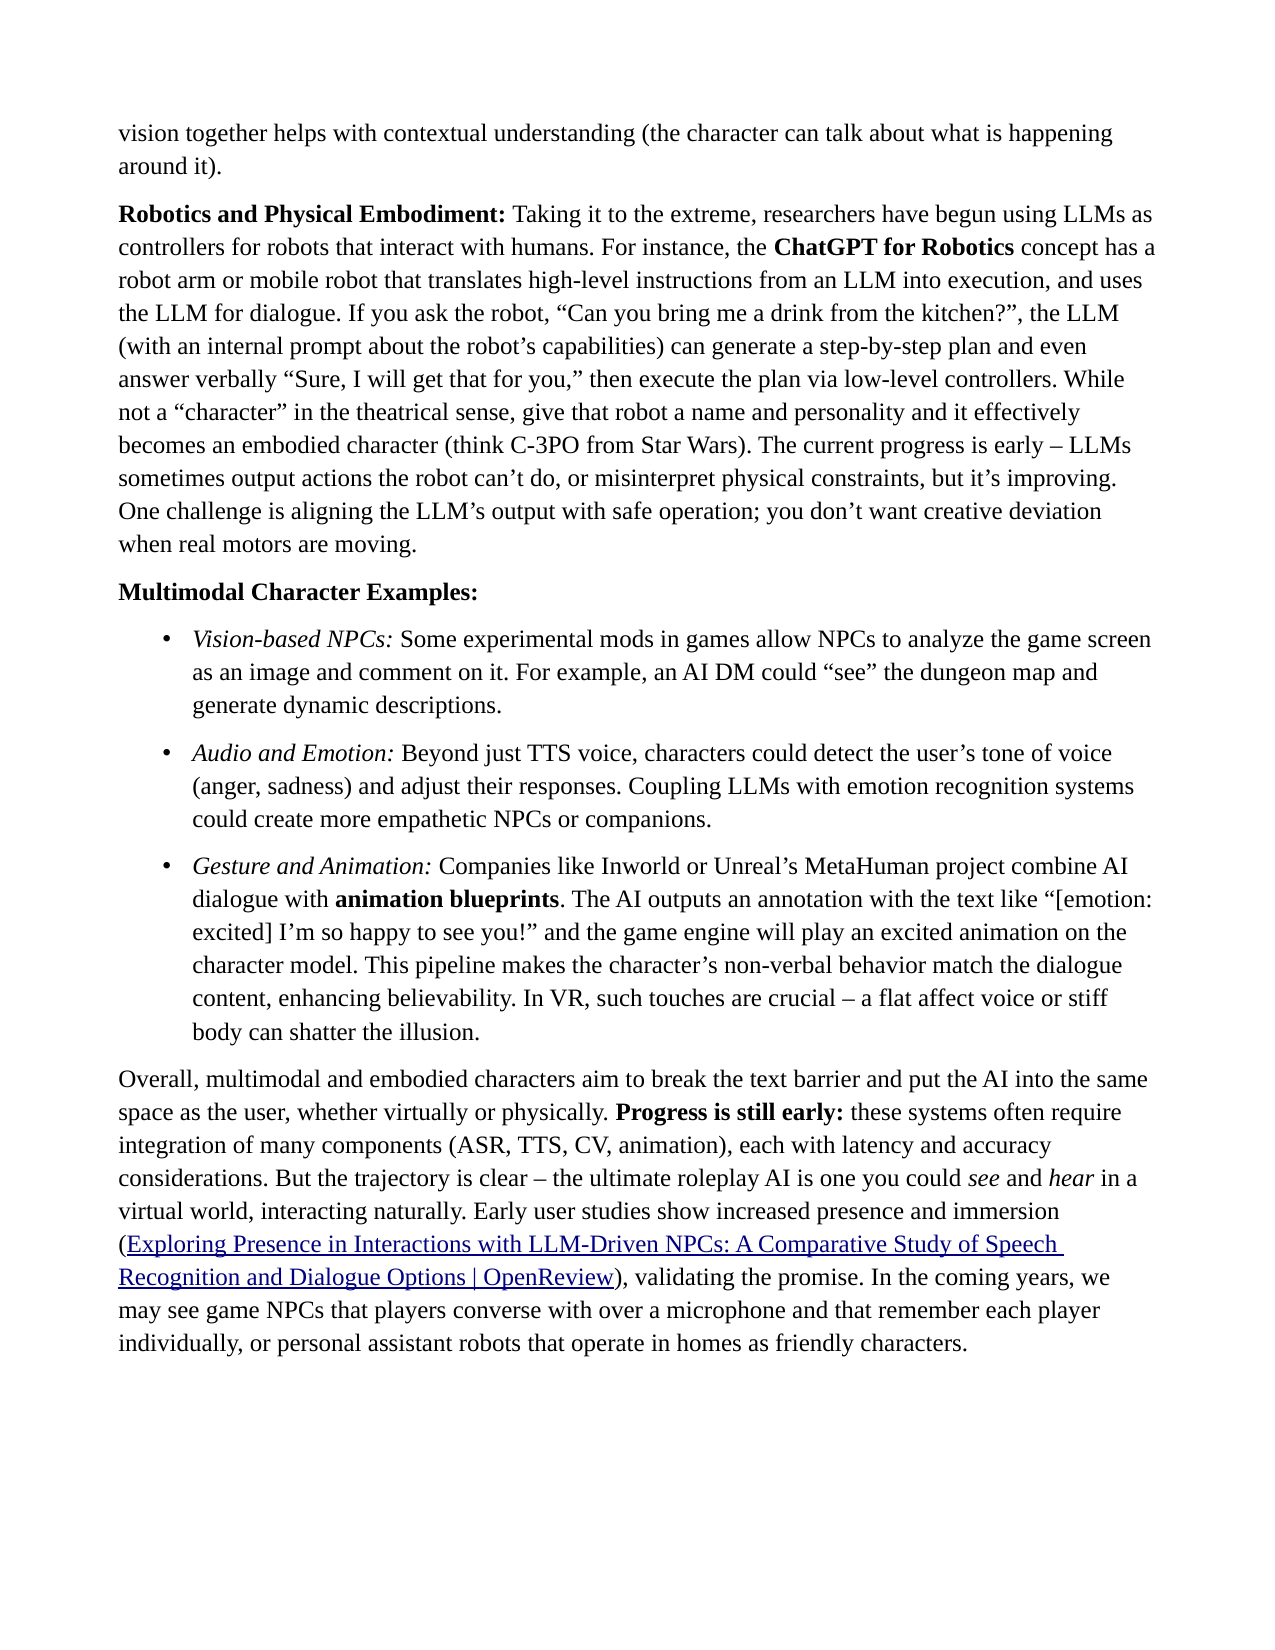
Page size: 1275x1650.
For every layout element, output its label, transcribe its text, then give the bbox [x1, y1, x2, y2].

list Gesture and Animation: Companies like Inworld or Unreal’s MetaHuman project combine AI dialogue with animation blueprints. The AI outputs an annotation with the text like “[emotion: excited] I’m so happy to see you!” and the game engine will play an excited animation on the character model. This pipeline makes the character’s non-verbal behavior match the dialogue content, enhancing believability. In VR, such touches are crucial – a flat affect voice or stiff body can shatter the illusion. [162, 851, 1157, 1045]
text Overall, multimodal and embodied characters aim to break the text barrier and put the AI into the same space as the user, whether virtually or physically. Progress is still early: these systems often require integration of many components (ASR, TTS, CV, animation), each with latency and accuracy considerations. But the trajectory is clear – the ultimate roleplay AI is one you could see and hear in a virtual world, interacting naturally. Early user studies show increased presence and immersion (Exploring Presence in Interactions with LLM-Driven NPCs: A Comparative Study of Speech Recognition and Dialogue Options | OpenReview), validating the promise. In the coming years, we may see game NPCs that players converse with over a microphone and that remember each player individually, or personal assistant robots that operate in homes as friendly characters. [118, 1064, 1157, 1357]
text Robotics and Physical Embodiment: Taking it to the extreme, researchers have begun using LLMs as controllers for robots that interact with humans. For instance, the ChatGPT for Robotics concept has a robot arm or mobile robot that translates high-level instructions from an LLM into execution, and uses the LLM for dialogue. If you ask the robot, “Can you bring me a drink from the kitchen?”, the LLM (with an internal prompt about the robot’s capabilities) can generate a step-by-step plan and even answer verbally “Sure, I will get that for you,” then execute the plan via low-level controllers. While not a “character” in the theatrical sense, give that robot a name and personality and it effectively becomes an embodied character (think C-3PO from Star Wars). The current progress is early – LLMs sometimes output actions the robot can’t do, or misinterpret physical constraints, but it’s improving. One challenge is aligning the LLM’s output with safe operation; you don’t want creative deviation when real motors are moving. [118, 199, 1157, 558]
text vision together helps with contextual understanding (the character can talk about what is happening around it). [118, 118, 1157, 180]
text Multimodal Character Examples: [118, 577, 1157, 605]
list Vision-based NPCs: Some experimental mods in games allow NPCs to analyze the game screen as an image and comment on it. For example, an AI DM could “see” the dungeon map and generate dynamic descriptions. [162, 624, 1157, 719]
list Audio and Emotion: Beyond just TTS voice, characters could detect the user’s tone of voice (anger, sadness) and adjust their responses. Coupling LLMs with emotion recognition systems could create more empathetic NPCs or companions. [162, 738, 1157, 833]
